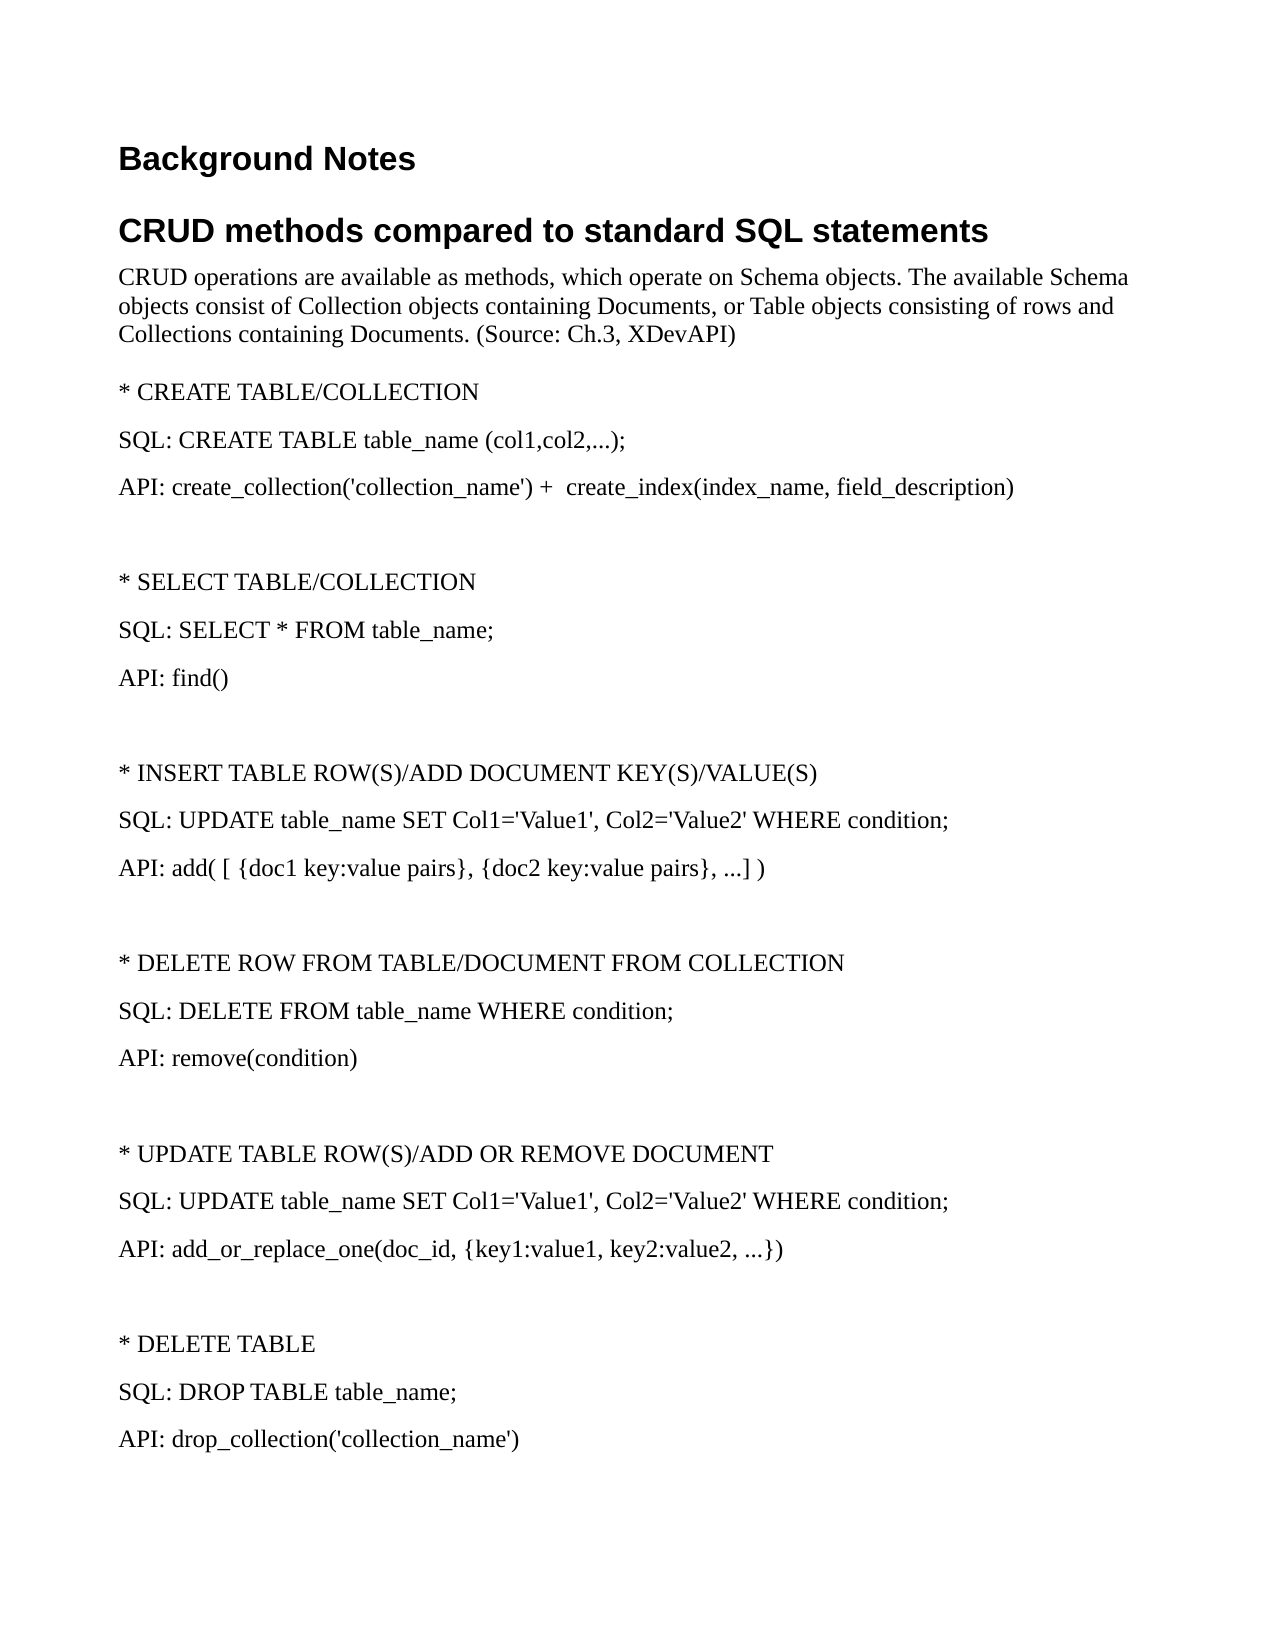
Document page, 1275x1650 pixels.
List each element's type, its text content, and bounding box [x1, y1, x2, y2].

text API: create_collection('collection_name') + create_index(index_name, field_description) [118, 472, 1157, 501]
subtitle CRUD methods compared to standard SQL statements [118, 211, 1157, 249]
text * DELETE ROW FROM TABLE/DOCUMENT FROM COLLECTION [118, 948, 1157, 977]
text SQL: DELETE FROM table_name WHERE condition; [118, 996, 1157, 1025]
text * DELETE TABLE [118, 1329, 1157, 1358]
text CRUD operations are available as methods, which operate on Schema objects. The available Schema objects consist of Collection objects containing Documents, or Table objects consisting of rows and Collections containing Documents. (Source: Ch.3, XDevAPI) [118, 262, 1157, 348]
text API: drop_collection('collection_name') [118, 1424, 1157, 1453]
text SQL: DROP TABLE table_name; [118, 1377, 1157, 1406]
text SQL: SELECT * FROM table_name; [118, 615, 1157, 644]
text * INSERT TABLE ROW(S)/ADD DOCUMENT KEY(S)/VALUE(S) [118, 758, 1157, 787]
text SQL: CREATE TABLE table_name (col1,col2,...); [118, 425, 1157, 453]
text API: add_or_replace_one(doc_id, {key1:value1, key2:value2, ...}) [118, 1234, 1157, 1263]
text * UPDATE TABLE ROW(S)/ADD OR REMOVE DOCUMENT [118, 1139, 1157, 1167]
text API: add( [ {doc1 key:value pairs}, {doc2 key:value pairs}, ...] ) [118, 853, 1157, 882]
subtitle Background Notes [118, 139, 1157, 178]
text API: remove(condition) [118, 1043, 1157, 1072]
text * SELECT TABLE/COLLECTION [118, 567, 1157, 596]
text * CREATE TABLE/COLLECTION [118, 377, 1157, 406]
text API: find() [118, 663, 1157, 691]
text SQL: UPDATE table_name SET Col1='Value1', Col2='Value2' WHERE condition; [118, 1186, 1157, 1215]
text SQL: UPDATE table_name SET Col1='Value1', Col2='Value2' WHERE condition; [118, 806, 1157, 834]
